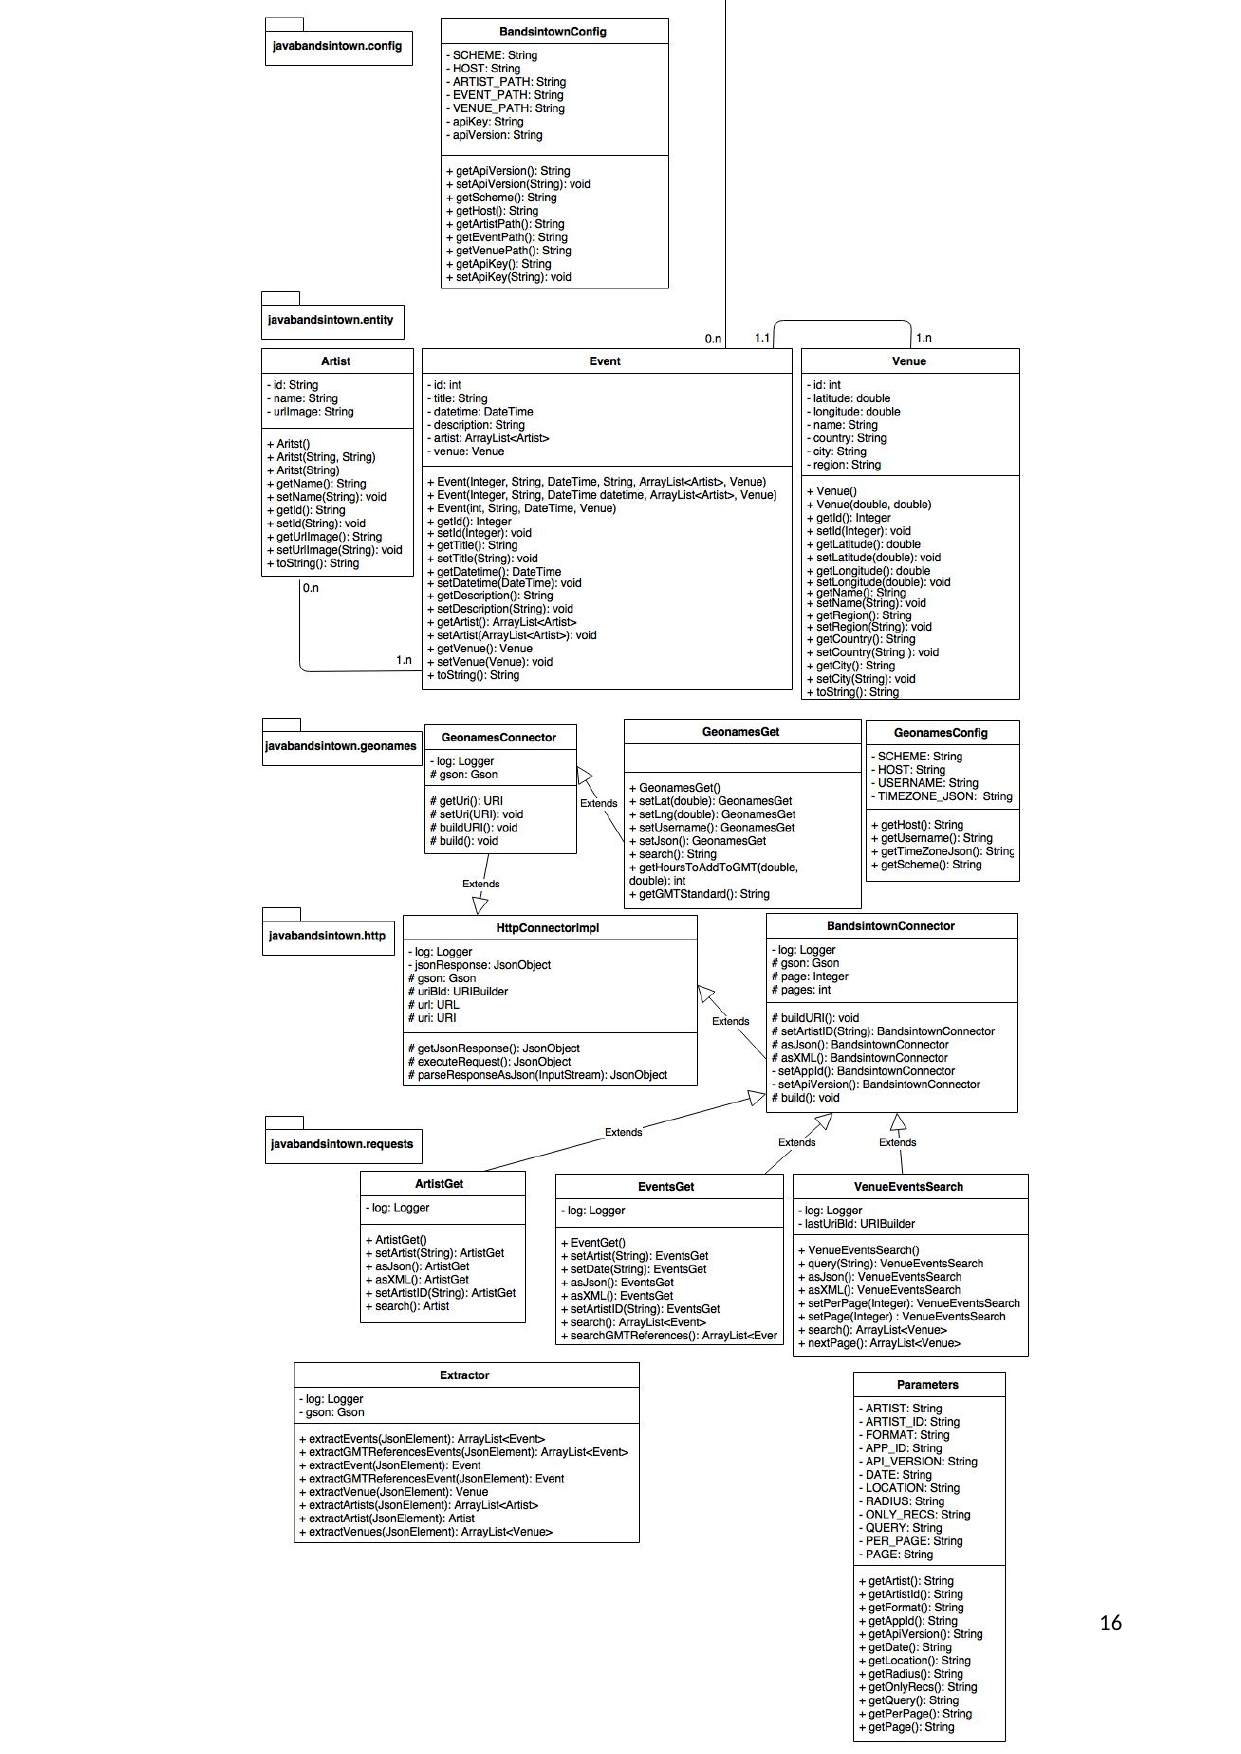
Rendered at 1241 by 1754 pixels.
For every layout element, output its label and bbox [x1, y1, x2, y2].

picture [257, 0, 1035, 1754]
